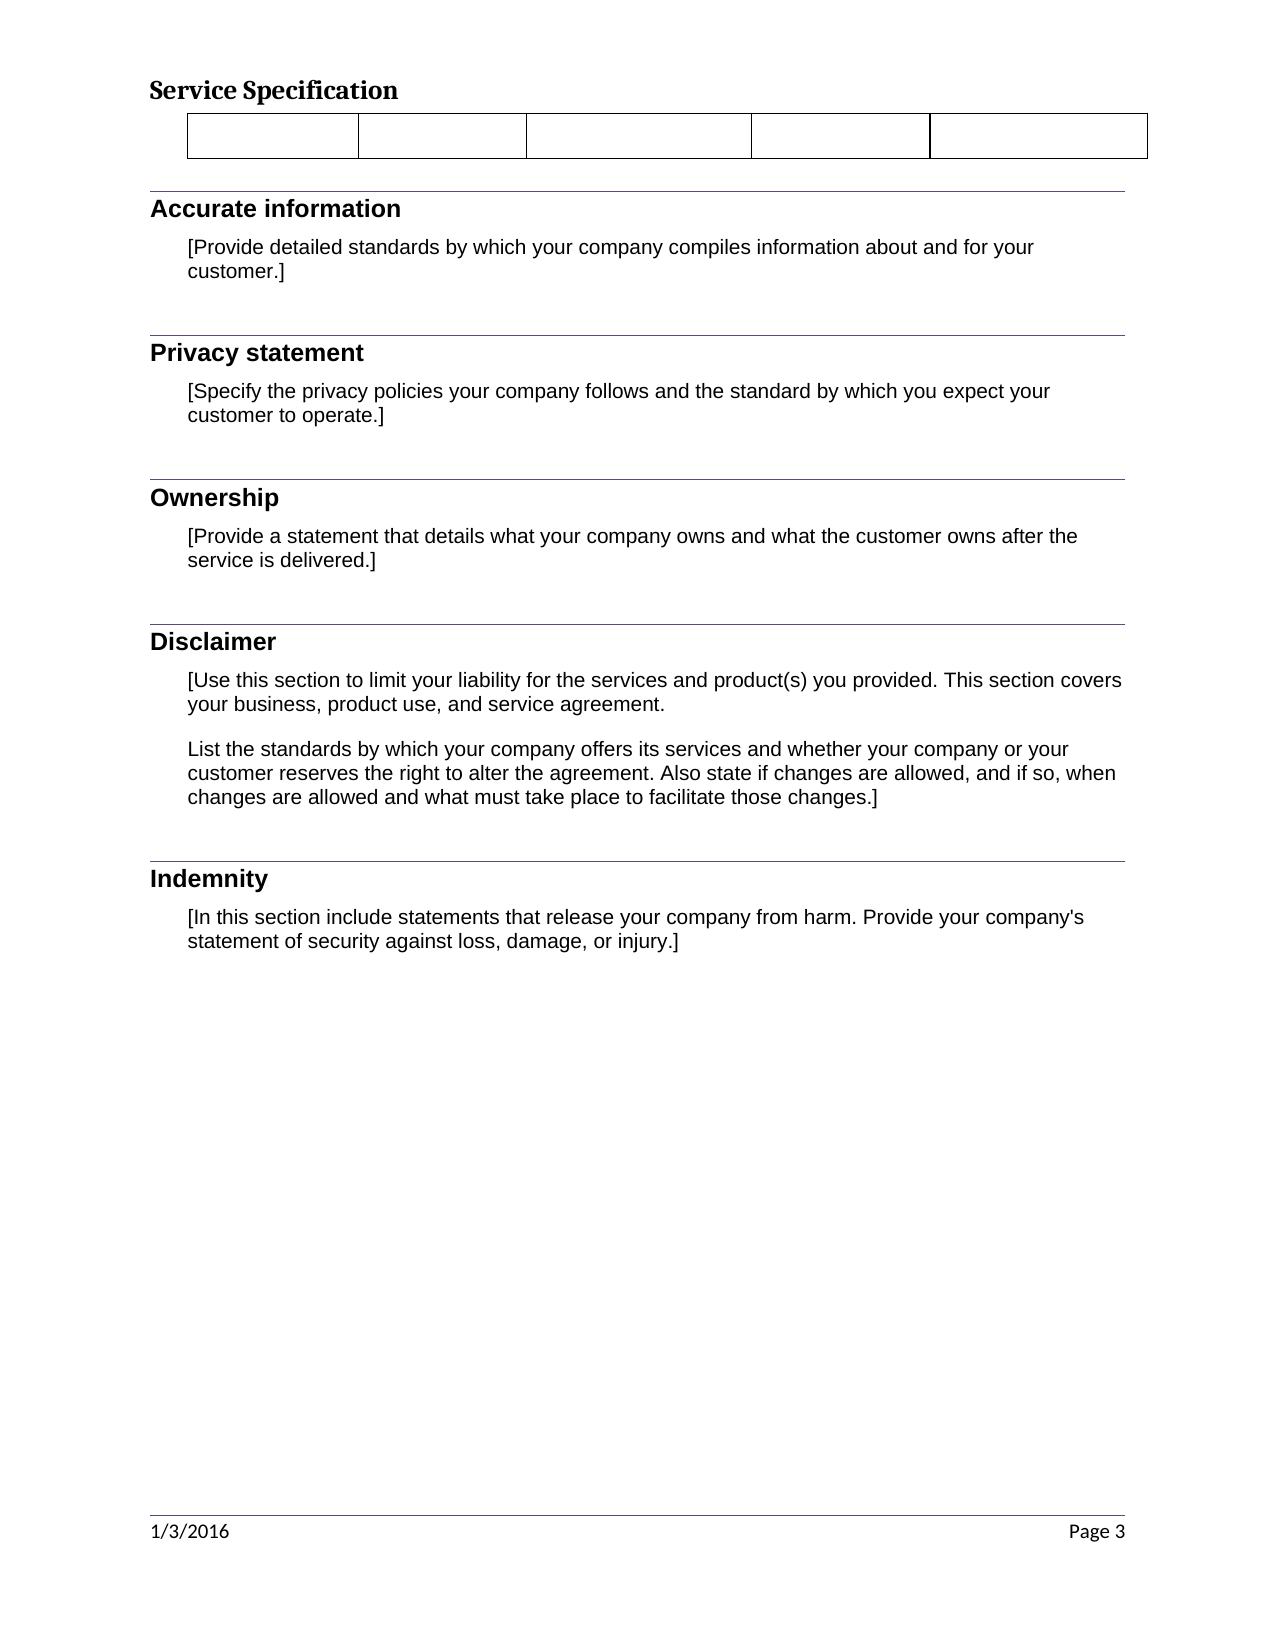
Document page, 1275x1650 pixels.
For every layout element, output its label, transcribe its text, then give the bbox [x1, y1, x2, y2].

text [Provide detailed standards by which your company compiles information about and for your customer.] [187, 235, 1125, 283]
text [In this section include statements that release your company from harm. Provide your company's statement of security against loss, damage, or injury.] [187, 905, 1125, 953]
table_cell [188, 114, 358, 158]
table_cell [752, 114, 929, 158]
text [Specify the privacy policies your company follows and the standard by which you expect your customer to operate.] [187, 379, 1125, 427]
subtitle Disclaimer [150, 625, 1125, 656]
table_cell [931, 114, 1147, 158]
text [Provide a statement that details what your company owns and what the customer owns after the service is delivered.] [187, 524, 1125, 572]
table_cell [359, 114, 526, 158]
text [Use this section to limit your liability for the services and product(s) you provided. This section covers your business, product use, and service agreement. [187, 668, 1125, 716]
subtitle Ownership [150, 480, 1125, 511]
subtitle Privacy statement [150, 336, 1125, 367]
text List the standards by which your company offers its services and whether your company or your customer reserves the right to alter the agreement. Also state if changes are allowed, and if so, when changes are allowed and what must take place to facilitate those changes.] [187, 737, 1125, 809]
subtitle Accurate information [150, 192, 1125, 222]
subtitle Indemnity [150, 862, 1125, 893]
table_cell [527, 114, 751, 158]
